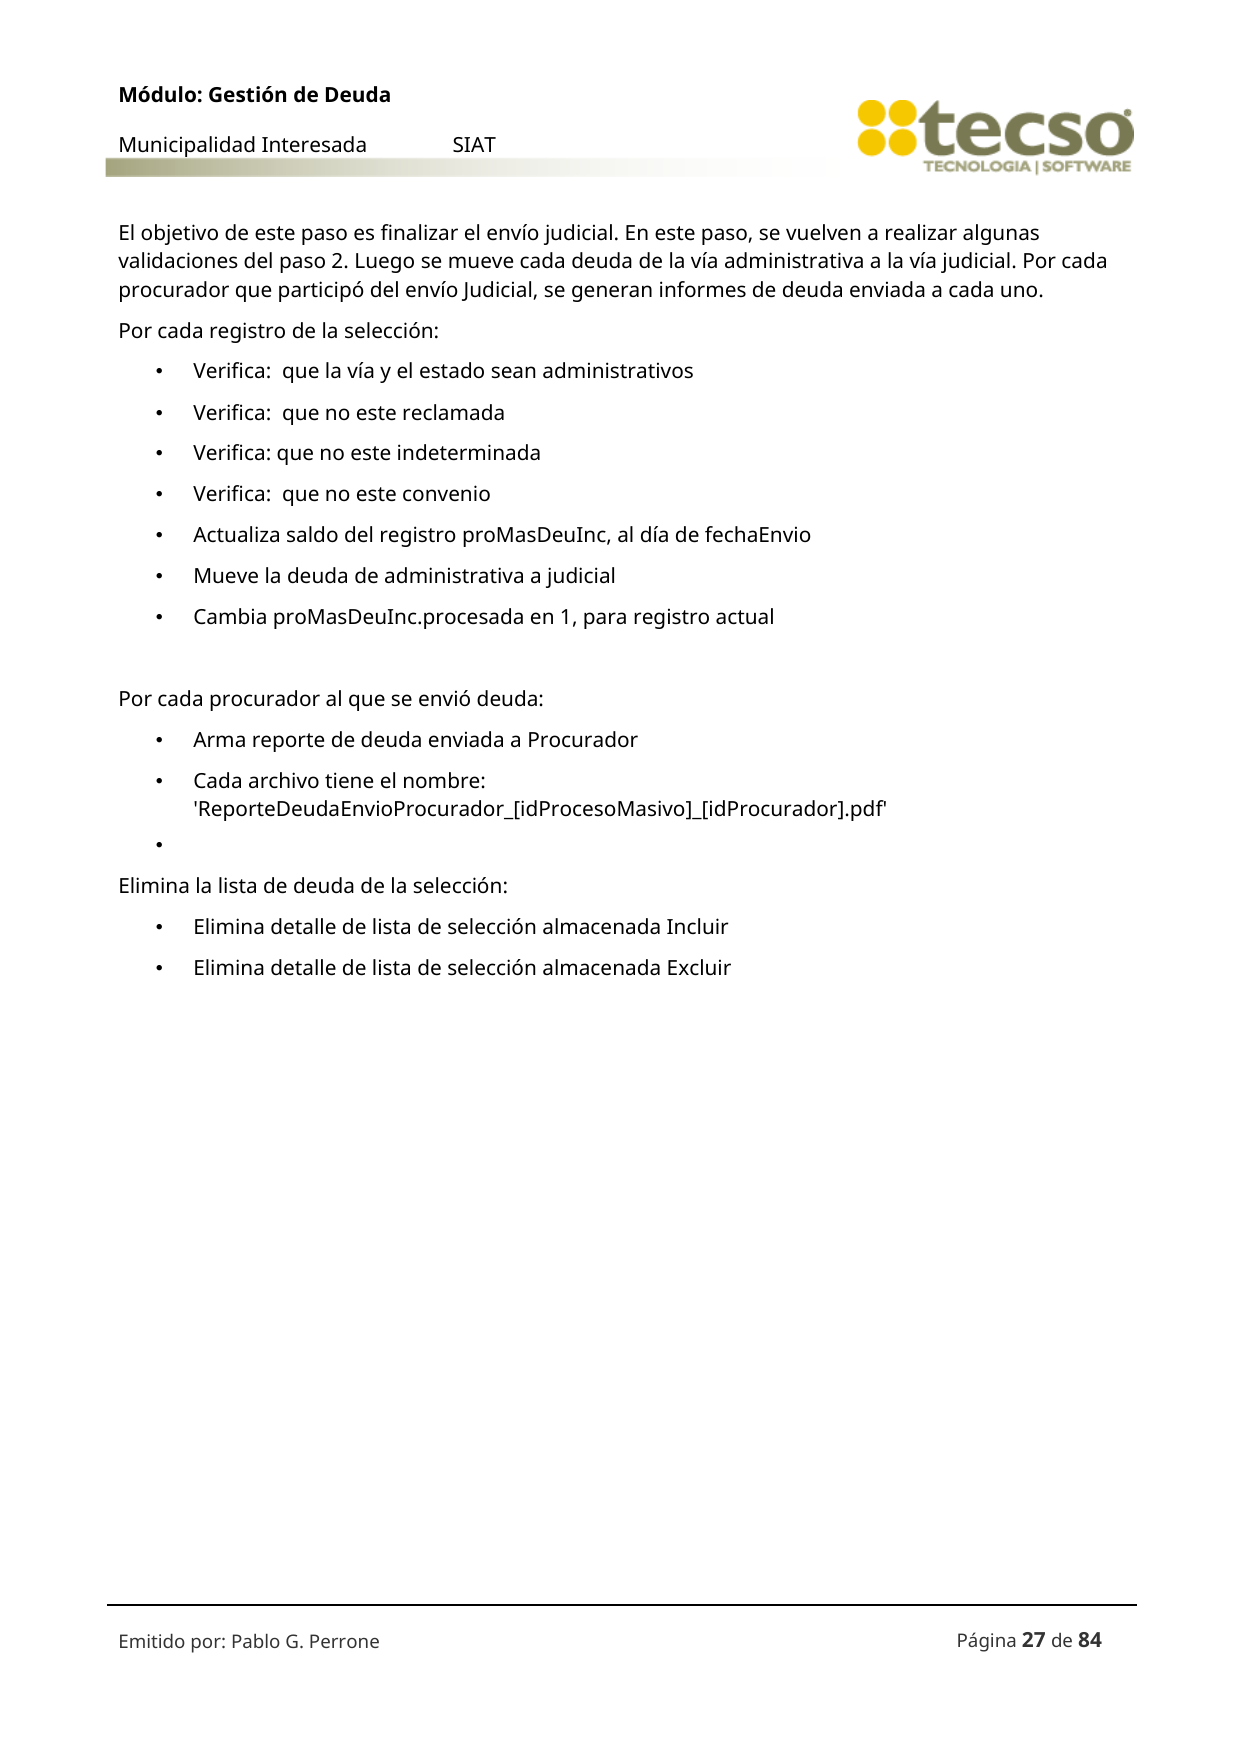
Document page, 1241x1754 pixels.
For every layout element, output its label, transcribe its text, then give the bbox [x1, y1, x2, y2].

list Verifica: que la vía y el estado sean administrativos [156, 357, 1122, 385]
picture [105, 100, 1134, 177]
list Verifica: que no este reclamada [156, 398, 1122, 426]
text Por cada procurador al que se envió deuda: [118, 684, 1122, 713]
list Arma reporte de deuda enviada a Procurador [156, 725, 1122, 753]
list Verifica: que no este indeterminada [156, 438, 1122, 467]
list Elimina detalle de lista de selección almacenada Incluir [156, 912, 1122, 941]
list Elimina detalle de lista de selección almacenada Excluir [156, 953, 1122, 982]
text El objetivo de este paso es finalizar el envío judicial. En este paso, se vuelven a realizar algunas validaciones del paso 2. Luego se mueve cada deuda de la vía administrativa a la vía judicial. Por cada procurador que participó del envío Judicial, se generan informes de deuda enviada a cada uno. [118, 218, 1122, 303]
text Por cada registro de la selección: [118, 316, 1122, 344]
text Elimina la lista de deuda de la selección: [118, 872, 1122, 900]
list Cada archivo tiene el nombre: 'ReporteDeudaEnvioProcurador_[idProcesoMasivo]_[idProcurador].pdf' [156, 766, 1122, 823]
list Cambia proMasDeuInc.procesada en 1, para registro actual [156, 602, 1122, 631]
list Actualiza saldo del registro proMasDeuInc, al día de fechaEnvio [156, 520, 1122, 549]
list Mueve la deuda de administrativa a judicial [156, 561, 1122, 590]
list Verifica: que no este convenio [156, 479, 1122, 508]
